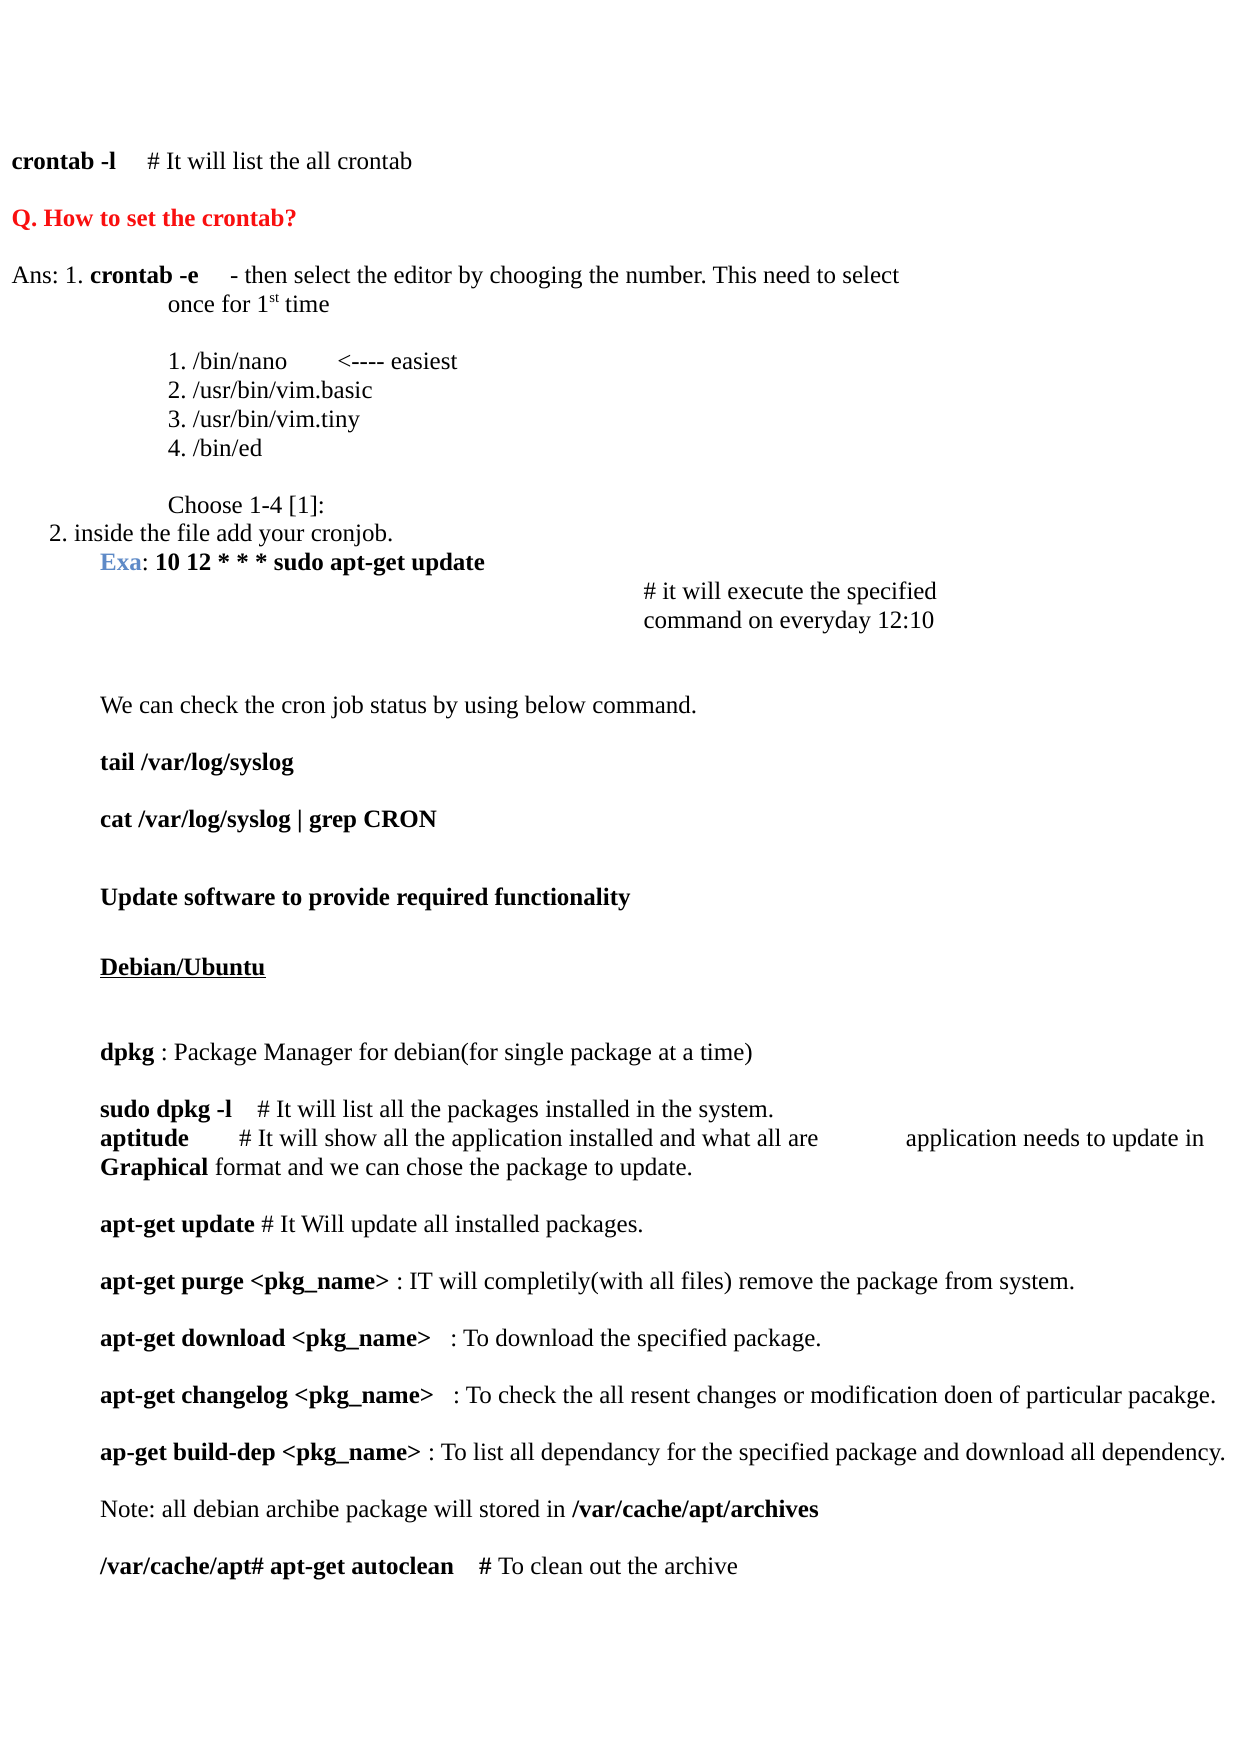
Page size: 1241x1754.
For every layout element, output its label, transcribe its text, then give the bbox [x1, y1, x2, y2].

text Debian/Ubuntu [100, 952, 1240, 981]
text We can check the cron job status by using below command. [100, 690, 1240, 719]
text crontab -l # It will list the all crontab [11, 146, 1240, 175]
text 2. inside the file add your cronjob. [11, 518, 1240, 547]
text apt-get purge <pkg_name> : IT will completily(with all files) remove the package from system. [100, 1266, 1240, 1295]
text once for 1st time [11, 289, 1240, 318]
subtitle Update software to provide required functionality [100, 882, 1240, 911]
text # it will execute the specified command on everyday 12:10 [643, 576, 1240, 633]
text Exa: 10 12 * * * sudo apt-get update [100, 547, 1240, 576]
text 1. /bin/nano <---- easiest [11, 346, 1240, 375]
text apt-get changelog <pkg_name> : To check the all resent changes or modification doen of particular pacakge. [100, 1380, 1240, 1409]
text Note: all debian archibe package will stored in /var/cache/apt/archives [100, 1494, 1240, 1523]
text cat /var/log/syslog | grep CRON [100, 804, 1240, 833]
text 3. /usr/bin/vim.tiny [11, 404, 1240, 433]
text Choose 1-4 [1]: [11, 490, 1240, 518]
text tail /var/log/syslog [100, 747, 1240, 776]
text aptitude # It will show all the application installed and what all are application needs to update in Graphical format and we can chose the package to update. [100, 1123, 1240, 1181]
text dpkg : Package Manager for debian(for single package at a time) [100, 1037, 1240, 1066]
text 4. /bin/ed [11, 433, 1240, 461]
text 2. /usr/bin/vim.basic [11, 375, 1240, 404]
text sudo dpkg -l # It will list all the packages installed in the system. [100, 1094, 1240, 1123]
text apt-get update # It Will update all installed packages. [100, 1209, 1240, 1238]
text ap-get build-dep <pkg_name> : To list all dependancy for the specified package and download all dependency. [100, 1437, 1240, 1466]
text Q. How to set the crontab? [11, 203, 1240, 232]
text Ans: 1. crontab -e - then select the editor by chooging the number. This need to select [11, 261, 1240, 289]
text /var/cache/apt# apt-get autoclean # To clean out the archive [100, 1551, 1240, 1580]
text apt-get download <pkg_name> : To download the specified package. [100, 1323, 1240, 1352]
